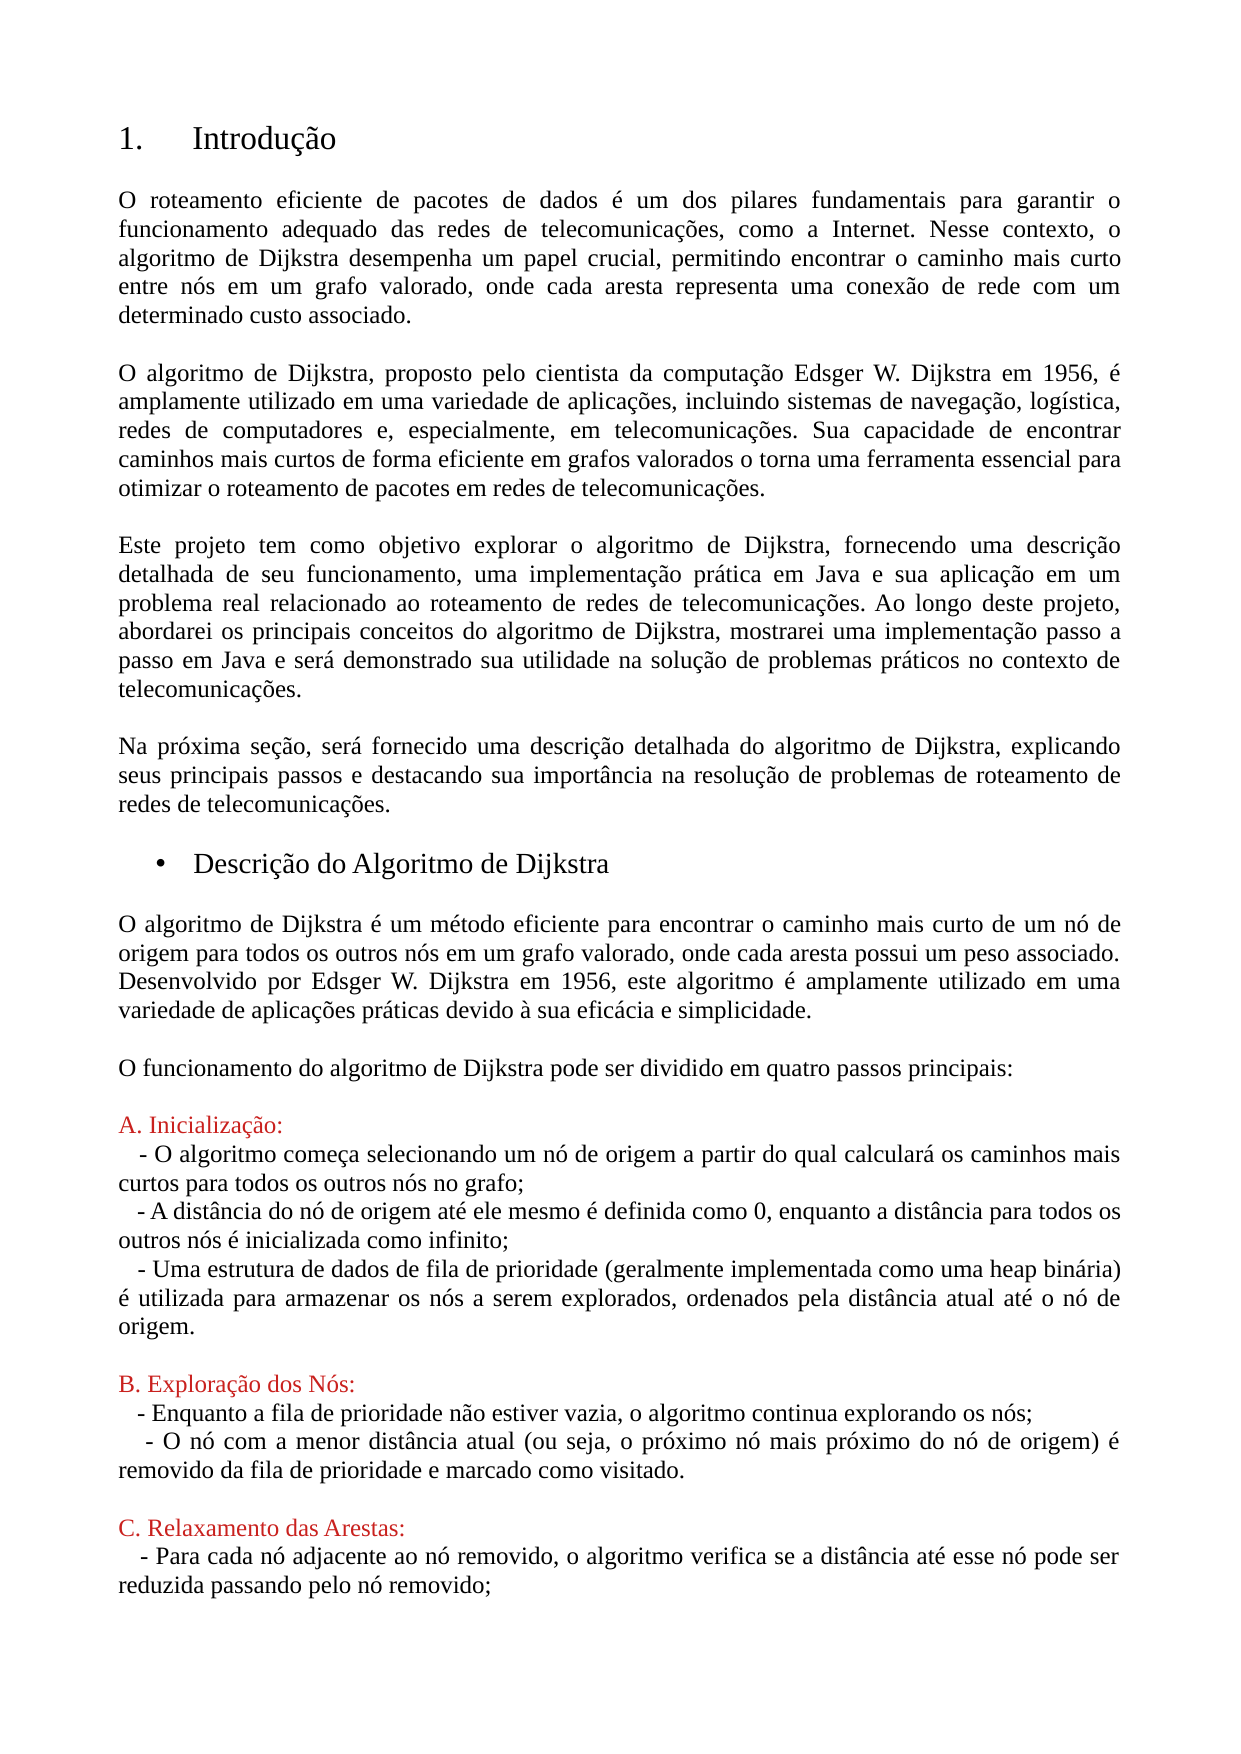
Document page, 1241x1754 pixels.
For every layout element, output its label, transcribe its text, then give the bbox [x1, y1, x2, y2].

text B. Exploração dos Nós: [118, 1369, 1122, 1398]
list Descrição do Algoritmo de Dijkstra [156, 846, 1122, 880]
text O funcionamento do algoritmo de Dijkstra pode ser dividido em quatro passos principais: [118, 1053, 1122, 1081]
text O algoritmo de Dijkstra, proposto pelo cientista da computação Edsger W. Dijkstra em 1956, é amplamente utilizado em uma variedade de aplicações, incluindo sistemas de navegação, logística, redes de computadores e, especialmente, em telecomunicações. Sua capacidade de encontrar caminhos mais curtos de forma eficiente em grafos valorados o torna uma ferramenta essencial para otimizar o roteamento de pacotes em redes de telecomunicações. [118, 358, 1122, 501]
text - O algoritmo começa selecionando um nó de origem a partir do qual calculará os caminhos mais curtos para todos os outros nós no grafo; [118, 1139, 1122, 1196]
text - Uma estrutura de dados de fila de prioridade (geralmente implementada como uma heap binária) é utilizada para armazenar os nós a serem explorados, ordenados pela distância atual até o nó de origem. [118, 1254, 1122, 1340]
text 1. Introdução [118, 118, 1122, 156]
text - Enquanto a fila de prioridade não estiver vazia, o algoritmo continua explorando os nós; [118, 1398, 1122, 1426]
text A. Inicialização: [118, 1110, 1122, 1139]
text C. Relaxamento das Arestas: [118, 1513, 1122, 1541]
text O roteamento eficiente de pacotes de dados é um dos pilares fundamentais para garantir o funcionamento adequado das redes de telecomunicações, como a Internet. Nesse contexto, o algoritmo de Dijkstra desempenha um papel crucial, permitindo encontrar o caminho mais curto entre nós em um grafo valorado, onde cada aresta representa uma conexão de rede com um determinado custo associado. [118, 185, 1122, 329]
text - Para cada nó adjacente ao nó removido, o algoritmo verifica se a distância até esse nó pode ser reduzida passando pelo nó removido; [118, 1541, 1122, 1599]
text Na próxima seção, será fornecido uma descrição detalhada do algoritmo de Dijkstra, explicando seus principais passos e destacando sua importância na resolução de problemas de roteamento de redes de telecomunicações. [118, 731, 1122, 818]
text - O nó com a menor distância atual (ou seja, o próximo nó mais próximo do nó de origem) é removido da fila de prioridade e marcado como visitado. [118, 1426, 1122, 1484]
text Este projeto tem como objetivo explorar o algoritmo de Dijkstra, fornecendo uma descrição detalhada de seu funcionamento, uma implementação prática em Java e sua aplicação em um problema real relacionado ao roteamento de redes de telecomunicações. Ao longo deste projeto, abordarei os principais conceitos do algoritmo de Dijkstra, mostrarei uma implementação passo a passo em Java e será demonstrado sua utilidade na solução de problemas práticos no contexto de telecomunicações. [118, 530, 1122, 703]
text O algoritmo de Dijkstra é um método eficiente para encontrar o caminho mais curto de um nó de origem para todos os outros nós em um grafo valorado, onde cada aresta possui um peso associado. Desenvolvido por Edsger W. Dijkstra em 1956, este algoritmo é amplamente utilizado em uma variedade de aplicações práticas devido à sua eficácia e simplicidade. [118, 909, 1122, 1024]
text - A distância do nó de origem até ele mesmo é definida como 0, enquanto a distância para todos os outros nós é inicializada como infinito; [118, 1196, 1122, 1254]
